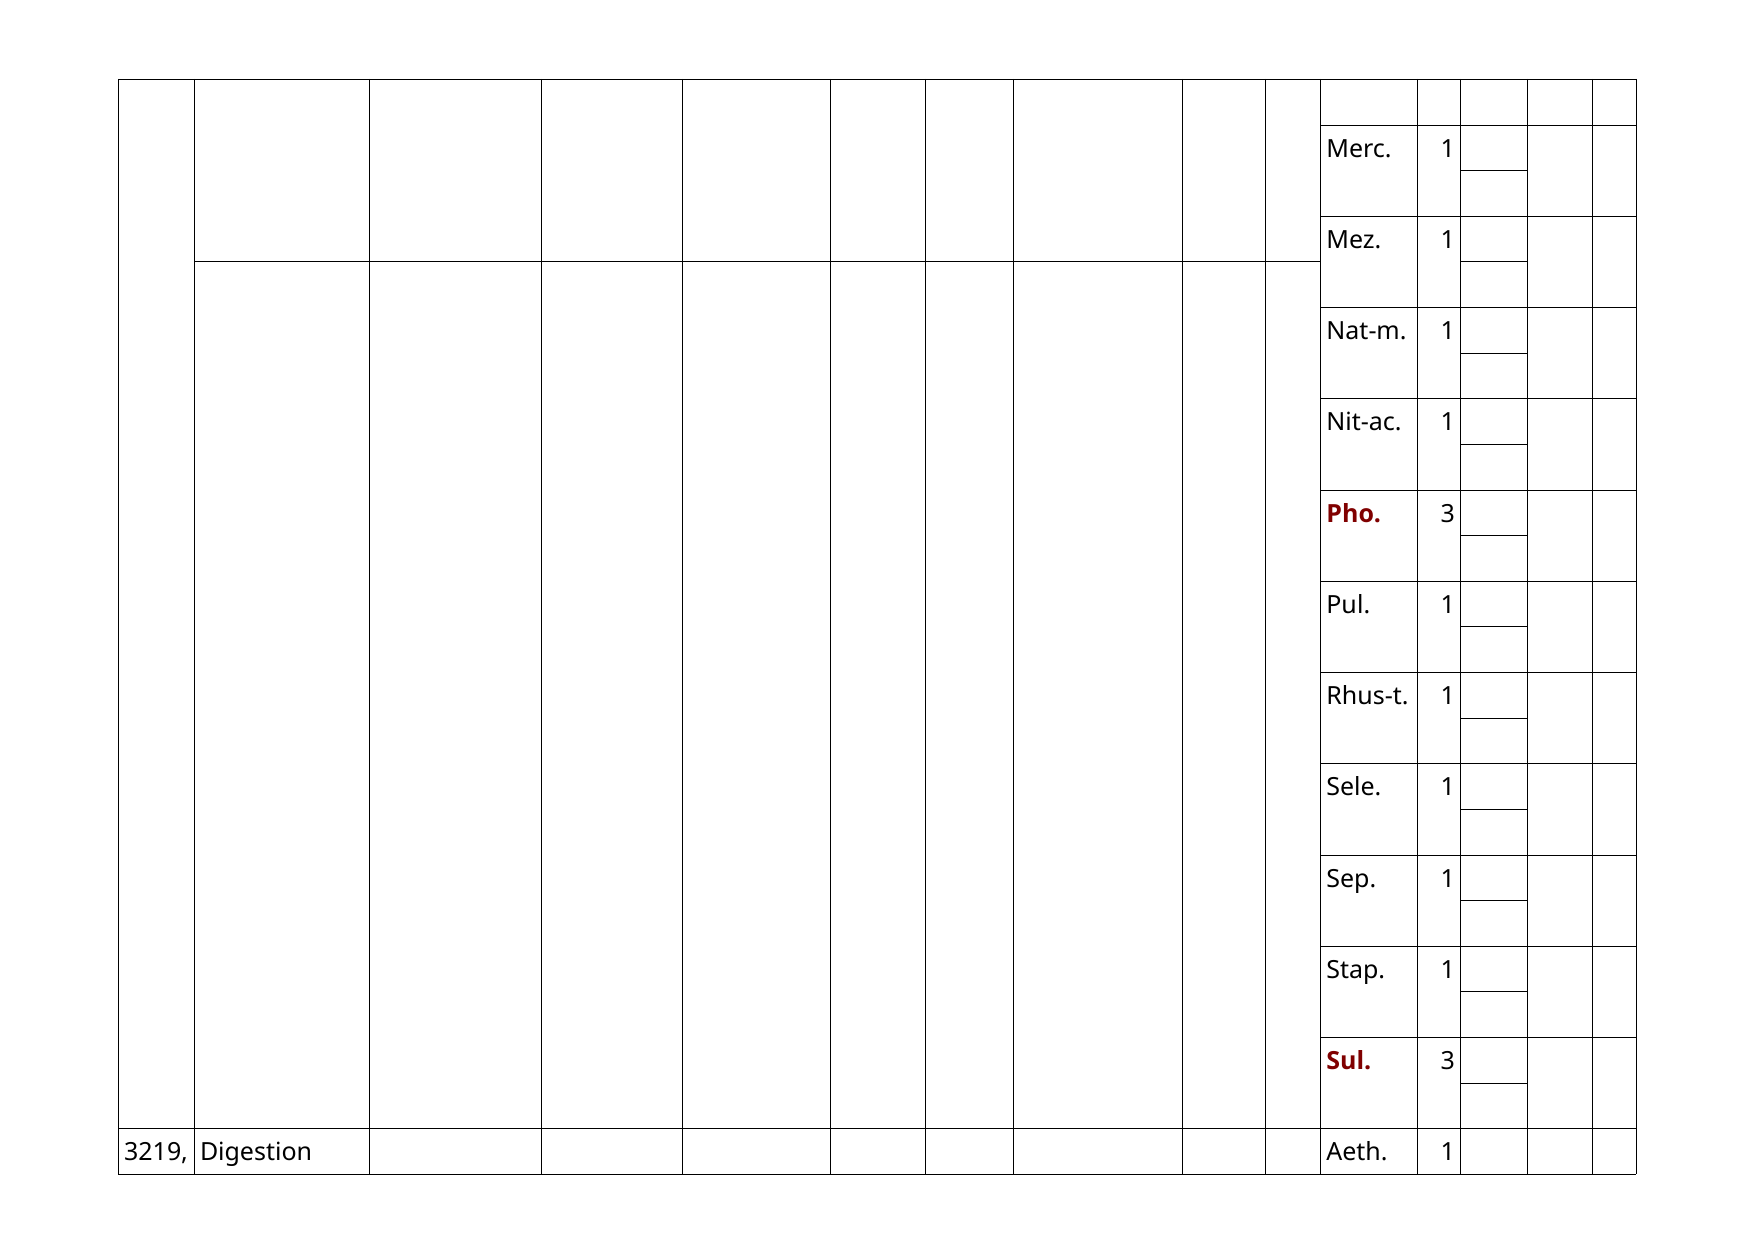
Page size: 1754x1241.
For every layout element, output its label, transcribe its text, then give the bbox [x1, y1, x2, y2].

table_cell 1 [1418, 399, 1460, 489]
table_cell [1593, 947, 1636, 1037]
table_cell [1528, 217, 1592, 307]
table_cell [1461, 810, 1527, 854]
table_cell [1528, 856, 1592, 946]
table_cell [1461, 764, 1527, 809]
table_cell [195, 80, 369, 261]
table_cell [683, 262, 830, 1128]
table_cell [1461, 947, 1527, 991]
table_cell 1 [1418, 126, 1460, 216]
table_cell Sele. [1321, 764, 1417, 854]
table_cell [1593, 856, 1636, 946]
table_cell [1593, 673, 1636, 763]
table_cell 1 [1418, 217, 1460, 307]
table_cell [1461, 992, 1527, 1037]
table_cell [926, 262, 1013, 1128]
table_cell [1528, 126, 1592, 216]
table_cell [1266, 262, 1320, 1128]
table_cell [1461, 126, 1527, 170]
table_cell [1461, 445, 1527, 489]
table_cell [831, 80, 925, 261]
table_cell [1528, 947, 1592, 1037]
table_cell [1014, 80, 1182, 261]
table_cell [119, 80, 194, 1128]
table_cell [1528, 491, 1592, 581]
table_cell [542, 80, 682, 261]
table_cell [370, 262, 541, 1128]
table_cell [1321, 80, 1417, 124]
table_cell 1 [1418, 856, 1460, 946]
table_cell Stap. [1321, 947, 1417, 1037]
table_cell [542, 1129, 682, 1174]
table_cell [1461, 399, 1527, 444]
table_cell [195, 262, 369, 1128]
table_cell 1 [1418, 764, 1460, 854]
table_cell [1266, 80, 1320, 261]
table_cell [1593, 308, 1636, 398]
table_cell [1593, 582, 1636, 672]
table_cell [1528, 399, 1592, 489]
table_cell [1014, 262, 1182, 1128]
table_cell [1461, 1129, 1527, 1174]
table_cell Digestion [195, 1129, 369, 1174]
table_cell [1461, 80, 1527, 124]
table_cell Mez. [1321, 217, 1417, 307]
table_cell [1461, 719, 1527, 763]
table_cell 1 [1418, 1129, 1460, 1174]
table_cell 3 [1418, 491, 1460, 581]
table_cell Rhus-t. [1321, 673, 1417, 763]
table_cell [1461, 262, 1527, 307]
table_cell [1461, 171, 1527, 216]
table_cell Nat-m. [1321, 308, 1417, 398]
table_cell [1183, 80, 1265, 261]
table_cell 3219, [119, 1129, 194, 1174]
table_cell [1461, 1038, 1527, 1083]
table_cell [831, 262, 925, 1128]
table_cell [1461, 491, 1527, 535]
table_cell 1 [1418, 308, 1460, 398]
table_cell [1593, 399, 1636, 489]
table_cell [1461, 856, 1527, 900]
table_cell 3 [1418, 1038, 1460, 1128]
table_cell [1266, 1129, 1320, 1174]
table_cell Sul. [1321, 1038, 1417, 1128]
table_cell [1528, 1038, 1592, 1128]
table_cell [1528, 80, 1592, 124]
table_cell [1418, 80, 1460, 124]
table_cell [1461, 536, 1527, 581]
table_cell [1593, 217, 1636, 307]
table_cell Pho. [1321, 491, 1417, 581]
table_cell [370, 80, 541, 261]
table_cell [1593, 491, 1636, 581]
table_cell [926, 80, 1013, 261]
table_cell [370, 1129, 541, 1174]
table_cell [926, 1129, 1013, 1174]
table_cell 1 [1418, 947, 1460, 1037]
table_cell [1593, 764, 1636, 854]
table_cell [1593, 80, 1636, 124]
table_cell Aeth. [1321, 1129, 1417, 1174]
table_cell [1593, 1129, 1636, 1174]
table_cell [1183, 1129, 1265, 1174]
table_cell [1461, 627, 1527, 672]
table_cell [1528, 764, 1592, 854]
table_cell Sep. [1321, 856, 1417, 946]
table_cell Merc. [1321, 126, 1417, 216]
table_cell [1528, 308, 1592, 398]
table_cell Nit-ac. [1321, 399, 1417, 489]
table_cell [1461, 217, 1527, 261]
table_cell [683, 1129, 830, 1174]
table_cell [1014, 1129, 1182, 1174]
table_cell [1528, 582, 1592, 672]
table_cell [683, 80, 830, 261]
table_cell [1593, 1038, 1636, 1128]
table_cell [1528, 673, 1592, 763]
table_cell [831, 1129, 925, 1174]
table_cell 1 [1418, 582, 1460, 672]
table_cell [1461, 1084, 1527, 1128]
table_cell 1 [1418, 673, 1460, 763]
table_cell [1461, 901, 1527, 946]
table_cell [1593, 126, 1636, 216]
table_cell [1461, 354, 1527, 398]
table_cell [1461, 308, 1527, 353]
table_cell [1461, 673, 1527, 718]
table_cell [1528, 1129, 1592, 1174]
table_cell Pul. [1321, 582, 1417, 672]
table_cell [1183, 262, 1265, 1128]
table_cell [542, 262, 682, 1128]
table_cell [1461, 582, 1527, 626]
